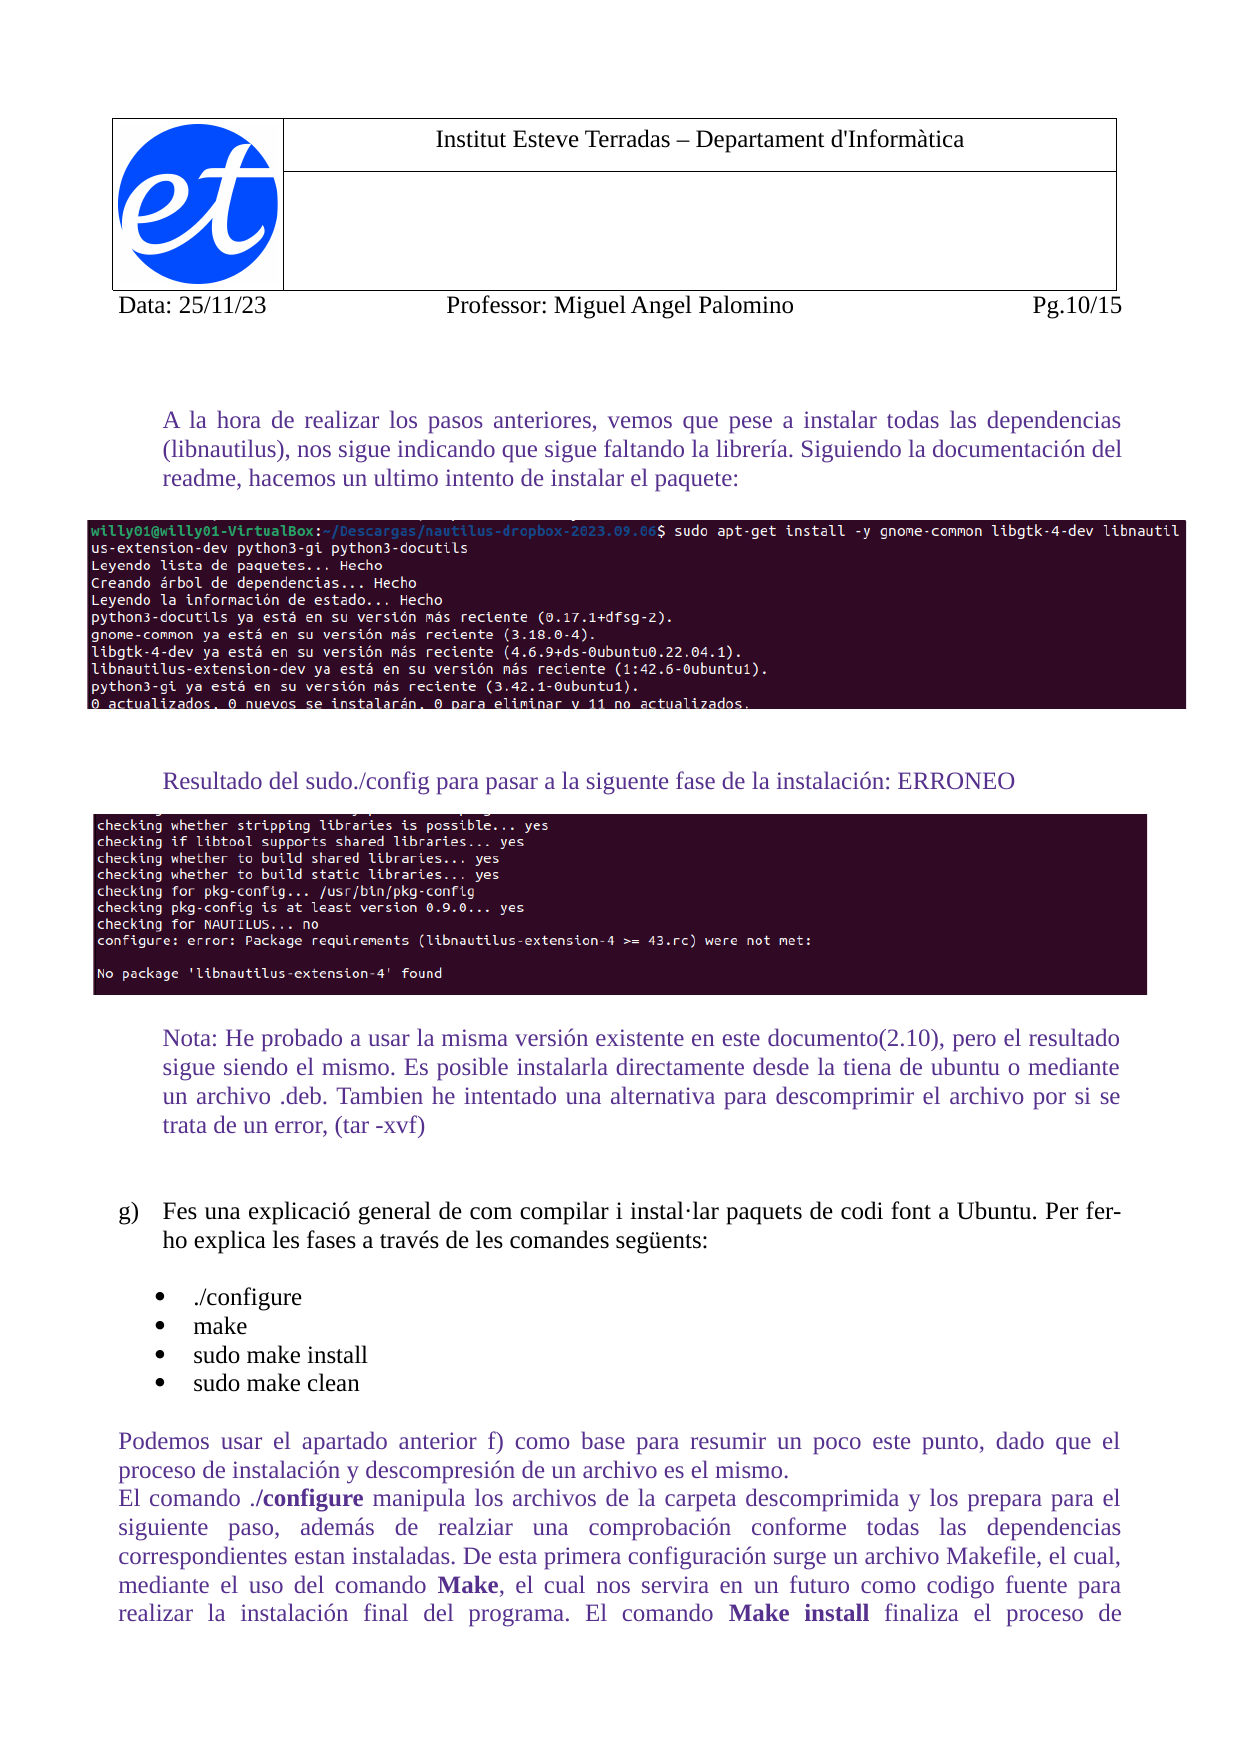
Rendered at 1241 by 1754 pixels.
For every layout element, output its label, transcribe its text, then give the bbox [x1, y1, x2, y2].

text A la hora de realizar los pasos anteriores, vemos que pese a instalar todas las dependencias (libnautilus), nos sigue indicando que sigue faltando la librería. Siguiendo la documentación del readme, hacemos un ultimo intento de instalar el paquete: [162, 405, 1122, 491]
picture [118, 124, 278, 284]
list sudo make install [156, 1340, 1122, 1368]
list ./configure [156, 1282, 1122, 1311]
text El comando ./configure manipula los archivos de la carpeta descomprimida y los prepara para el siguiente paso, además de realziar una comprobación conforme todas las dependencias correspondientes estan instaladas. De esta primera configuración surge un archivo Makefile, el cual, mediante el uso del comando Make, el cual nos servira en un futuro como codigo fuente para realizar la instalación final del programa. El comando Make install finaliza el proceso de [118, 1483, 1122, 1627]
text Nota: He probado a usar la misma versión existente en este documento(2.10), pero el resultado sigue siendo el mismo. Es posible instalarla directamente desde la tiena de ubuntu o mediante un archivo .deb. Tambien he intentado una alternativa para descomprimir el archivo por si se trata de un error, (tar -xvf) [162, 1023, 1122, 1138]
list sudo make clean [156, 1368, 1122, 1397]
list make [156, 1311, 1122, 1340]
picture [93, 814, 1148, 995]
text Resultado del sudo./config para pasar a la siguente fase de la instalación: ERRONEO [162, 766, 1122, 794]
picture [87, 520, 1187, 709]
text Podemos usar el apartado anterior f) como base para resumir un poco este punto, dado que el proceso de instalación y descompresión de un archivo es el mismo. [118, 1426, 1122, 1483]
list Fes una explicació general de com compilar i instal·lar paquets de codi font a Ubuntu. Per fer-ho explica les fases a través de les comandes següents: [118, 1196, 1122, 1253]
